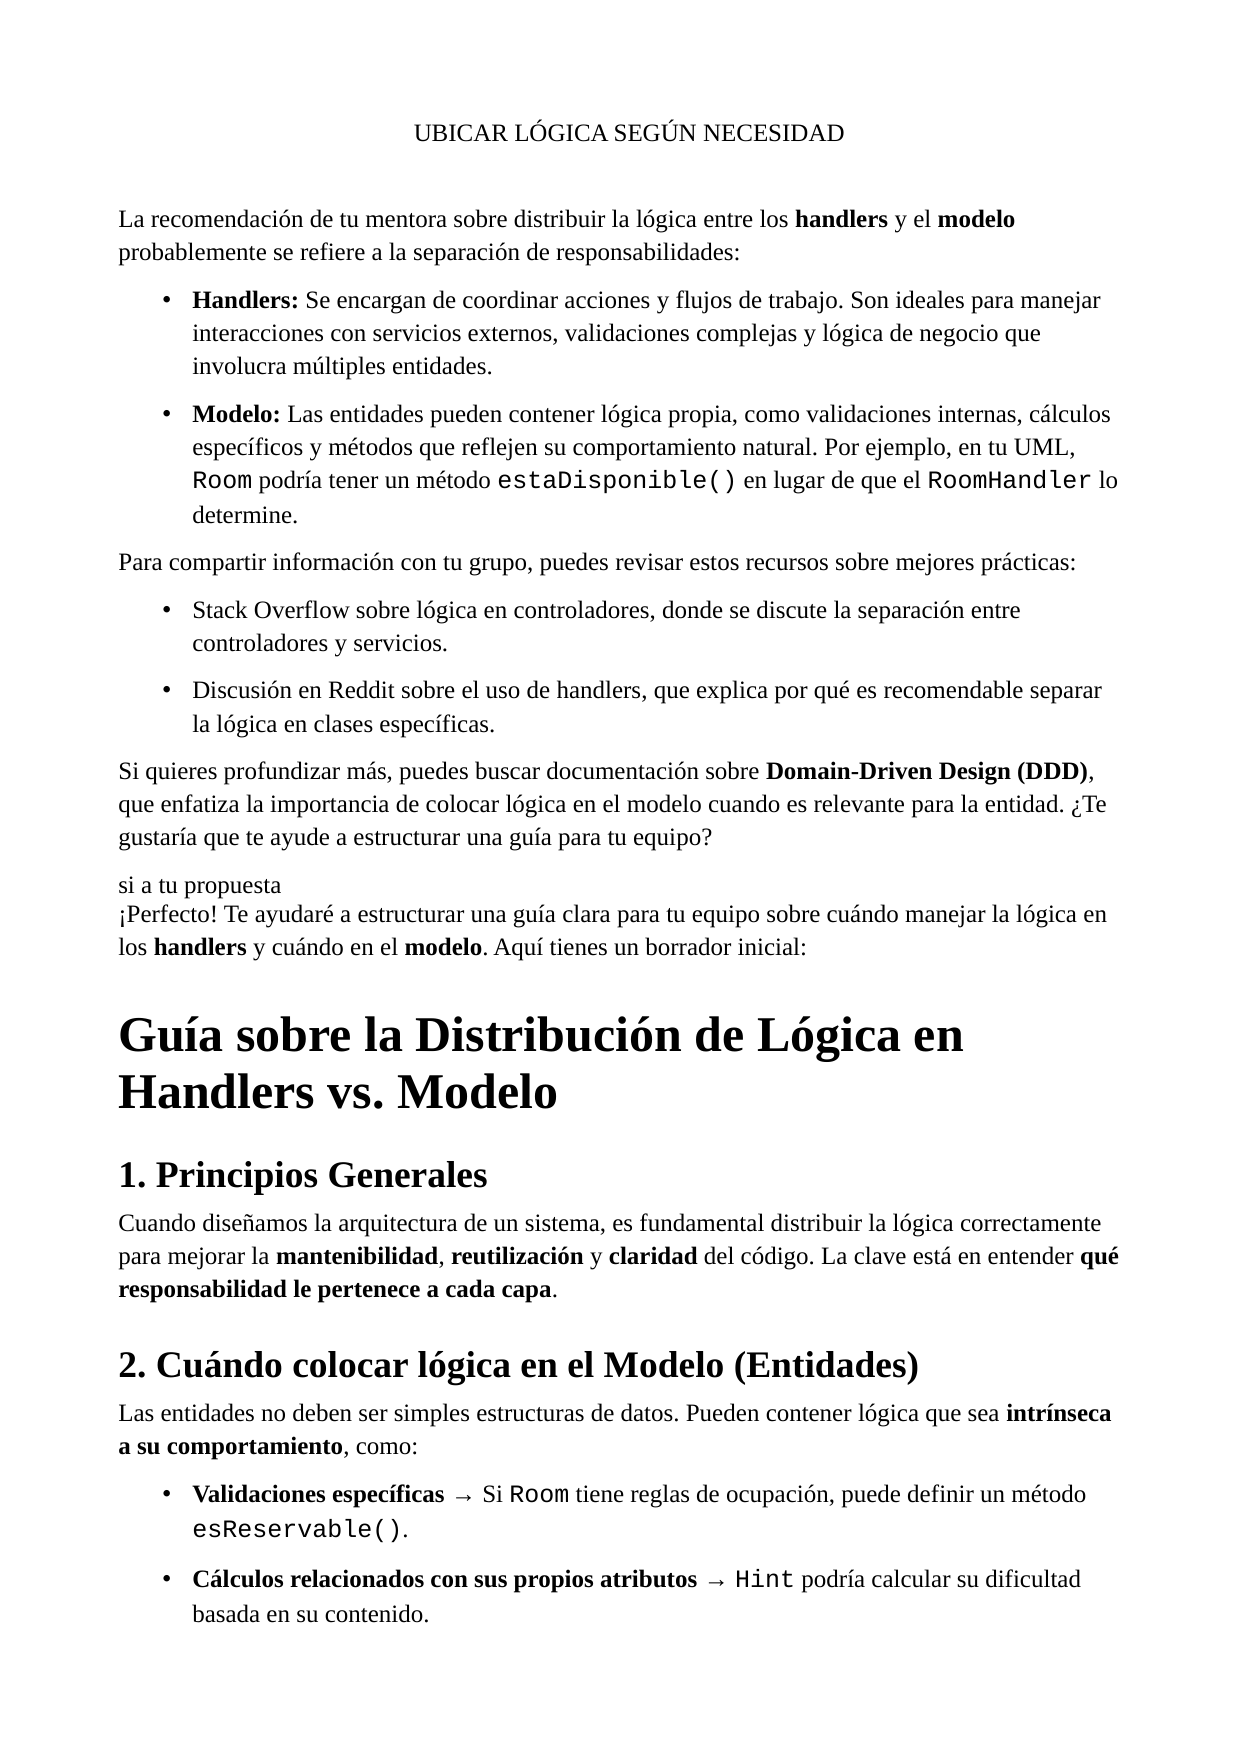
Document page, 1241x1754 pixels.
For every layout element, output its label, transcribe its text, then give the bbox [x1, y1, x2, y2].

list Validaciones específicas → Si Room tiene reglas de ocupación, puede definir un método esReservable(). [162, 1479, 1122, 1545]
text UBICAR LÓGICA SEGÚN NECESIDAD [118, 118, 1122, 147]
text Las entidades no deben ser simples estructuras de datos. Pueden contener lógica que sea intrínseca a su comportamiento, como: [118, 1398, 1122, 1460]
text La recomendación de tu mentora sobre distribuir la lógica entre los handlers y el modelo probablemente se refiere a la separación de responsabilidades: [118, 204, 1122, 266]
text ¡Perfecto! Te ayudaré a estructurar una guía clara para tu equipo sobre cuándo manejar la lógica en los handlers y cuándo en el modelo. Aquí tienes un borrador inicial: [118, 899, 1122, 960]
subtitle 2. Cuándo colocar lógica en el Modelo (Entidades) [118, 1343, 1122, 1386]
subtitle Guía sobre la Distribución de Lógica en Handlers vs. Modelo [118, 1004, 1122, 1119]
list Stack Overflow sobre lógica en controladores, donde se discute la separación entre controladores y servicios. [162, 595, 1122, 657]
subtitle 1. Principios Generales [118, 1153, 1122, 1196]
text Si quieres profundizar más, puedes buscar documentación sobre Domain-Driven Design (DDD), que enfatiza la importancia de colocar lógica en el modelo cuando es relevante para la entidad. ¿Te gustaría que te ayude a estructurar una guía para tu equipo? [118, 756, 1122, 851]
list Modelo: Las entidades pueden contener lógica propia, como validaciones internas, cálculos específicos y métodos que reflejen su comportamiento natural. Por ejemplo, en tu UML, Room podría tener un método estaDisponible() en lugar de que el RoomHandler lo determine. [162, 399, 1122, 528]
text si a tu propuesta [118, 870, 1122, 899]
list Handlers: Se encargan de coordinar acciones y flujos de trabajo. Son ideales para manejar interacciones con servicios externos, validaciones complejas y lógica de negocio que involucra múltiples entidades. [162, 285, 1122, 380]
text Cuando diseñamos la arquitectura de un sistema, es fundamental distribuir la lógica correctamente para mejorar la mantenibilidad, reutilización y claridad del código. La clave está en entender qué responsabilidad le pertenece a cada capa. [118, 1208, 1122, 1303]
list Discusión en Reddit sobre el uso de handlers, que explica por qué es recomendable separar la lógica en clases específicas. [162, 676, 1122, 737]
text Para compartir información con tu grupo, puedes revisar estos recursos sobre mejores prácticas: [118, 547, 1122, 576]
list Cálculos relacionados con sus propios atributos → Hint podría calcular su dificultad basada en su contenido. [162, 1564, 1122, 1628]
